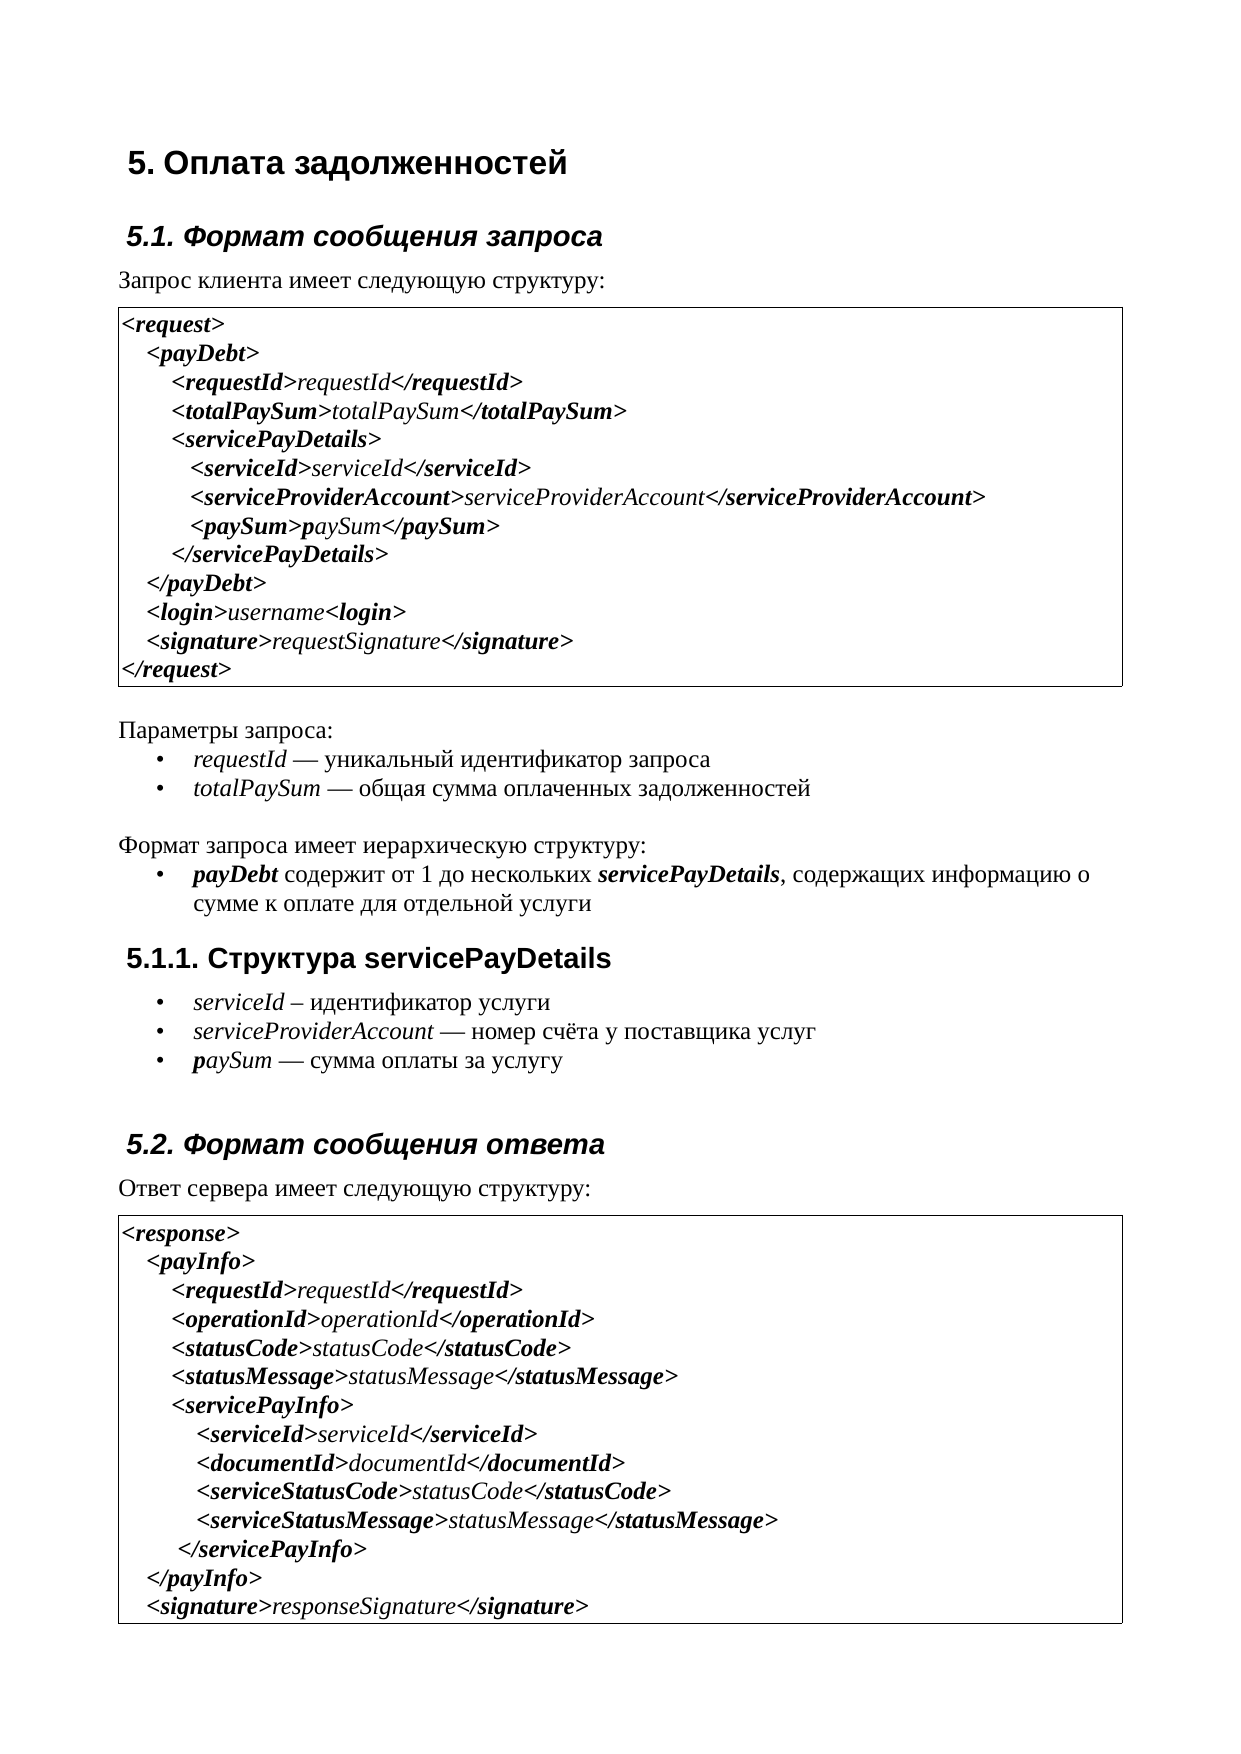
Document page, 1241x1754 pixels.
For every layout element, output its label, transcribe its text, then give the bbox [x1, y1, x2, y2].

list requestId — уникальный идентификатор запроса [156, 744, 1122, 773]
text </payInfo> [119, 1560, 1122, 1588]
subtitle Формат сообщения ответа [118, 1127, 1122, 1161]
text Параметры запроса: [118, 715, 1122, 744]
subtitle Структура servicePayDetails [118, 941, 1122, 975]
text <serviceId>serviceId</serviceId> [119, 1416, 1122, 1445]
list payDebt содержит от 1 до нескольких servicePayDetails, содержащих информацию о сумме к оплате для отдельной услуги [156, 859, 1122, 916]
text </servicePayDetails> [119, 537, 1122, 565]
text <serviceId>serviceId</serviceId> [119, 450, 1122, 479]
text <paySum>paySum</paySum> [119, 508, 1122, 537]
text <payInfo> [119, 1243, 1122, 1272]
text <requestId>requestId</requestId> [119, 1272, 1122, 1301]
text <statusMessage>statusMessage</statusMessage> [119, 1358, 1122, 1387]
subtitle Формат сообщения запроса [118, 219, 1122, 253]
text <servicePayDetails> [119, 422, 1122, 450]
text <totalPaySum>totalPaySum</totalPaySum> [119, 393, 1122, 422]
text <servicePayInfo> [119, 1387, 1122, 1416]
text <requestId>requestId</requestId> [119, 364, 1122, 393]
text Ответ сервера имеет следующую структуру: [118, 1173, 1122, 1202]
text </payDebt> [119, 565, 1122, 594]
text </servicePayInfo> [119, 1531, 1122, 1560]
text Формат запроса имеет иерархическую структуру: [118, 830, 1122, 859]
text </request> [119, 652, 1122, 686]
text <serviceProviderAccount>serviceProviderAccount</serviceProviderAccount> [119, 479, 1122, 508]
list serviceId – идентификатор услуги [156, 987, 1122, 1016]
text <operationId>operationId</operationId> [119, 1301, 1122, 1330]
text <signature>requestSignature</signature> [119, 623, 1122, 652]
subtitle Оплата задолженностей [118, 143, 1122, 182]
list totalPaySum — общая сумма оплаченных задолженностей [156, 773, 1122, 801]
text <payDebt> [119, 335, 1122, 364]
text <serviceStatusMessage>statusMessage</statusMessage> [119, 1502, 1122, 1531]
text <login>username<login> [119, 594, 1122, 623]
text <request> [119, 308, 1122, 335]
text <statusCode>statusCode</statusCode> [119, 1330, 1122, 1358]
list serviceProviderAccount — номер счёта у поставщика услуг [156, 1016, 1122, 1045]
list paySum — сумма оплаты за услугу [156, 1045, 1122, 1074]
text <serviceStatusCode>statusCode</statusCode> [119, 1473, 1122, 1502]
text <response> [119, 1216, 1122, 1243]
text <documentId>documentId</documentId> [119, 1445, 1122, 1473]
text Запрос клиента имеет следующую структуру: [118, 265, 1122, 294]
text <signature>responseSignature</signature> [119, 1588, 1122, 1623]
